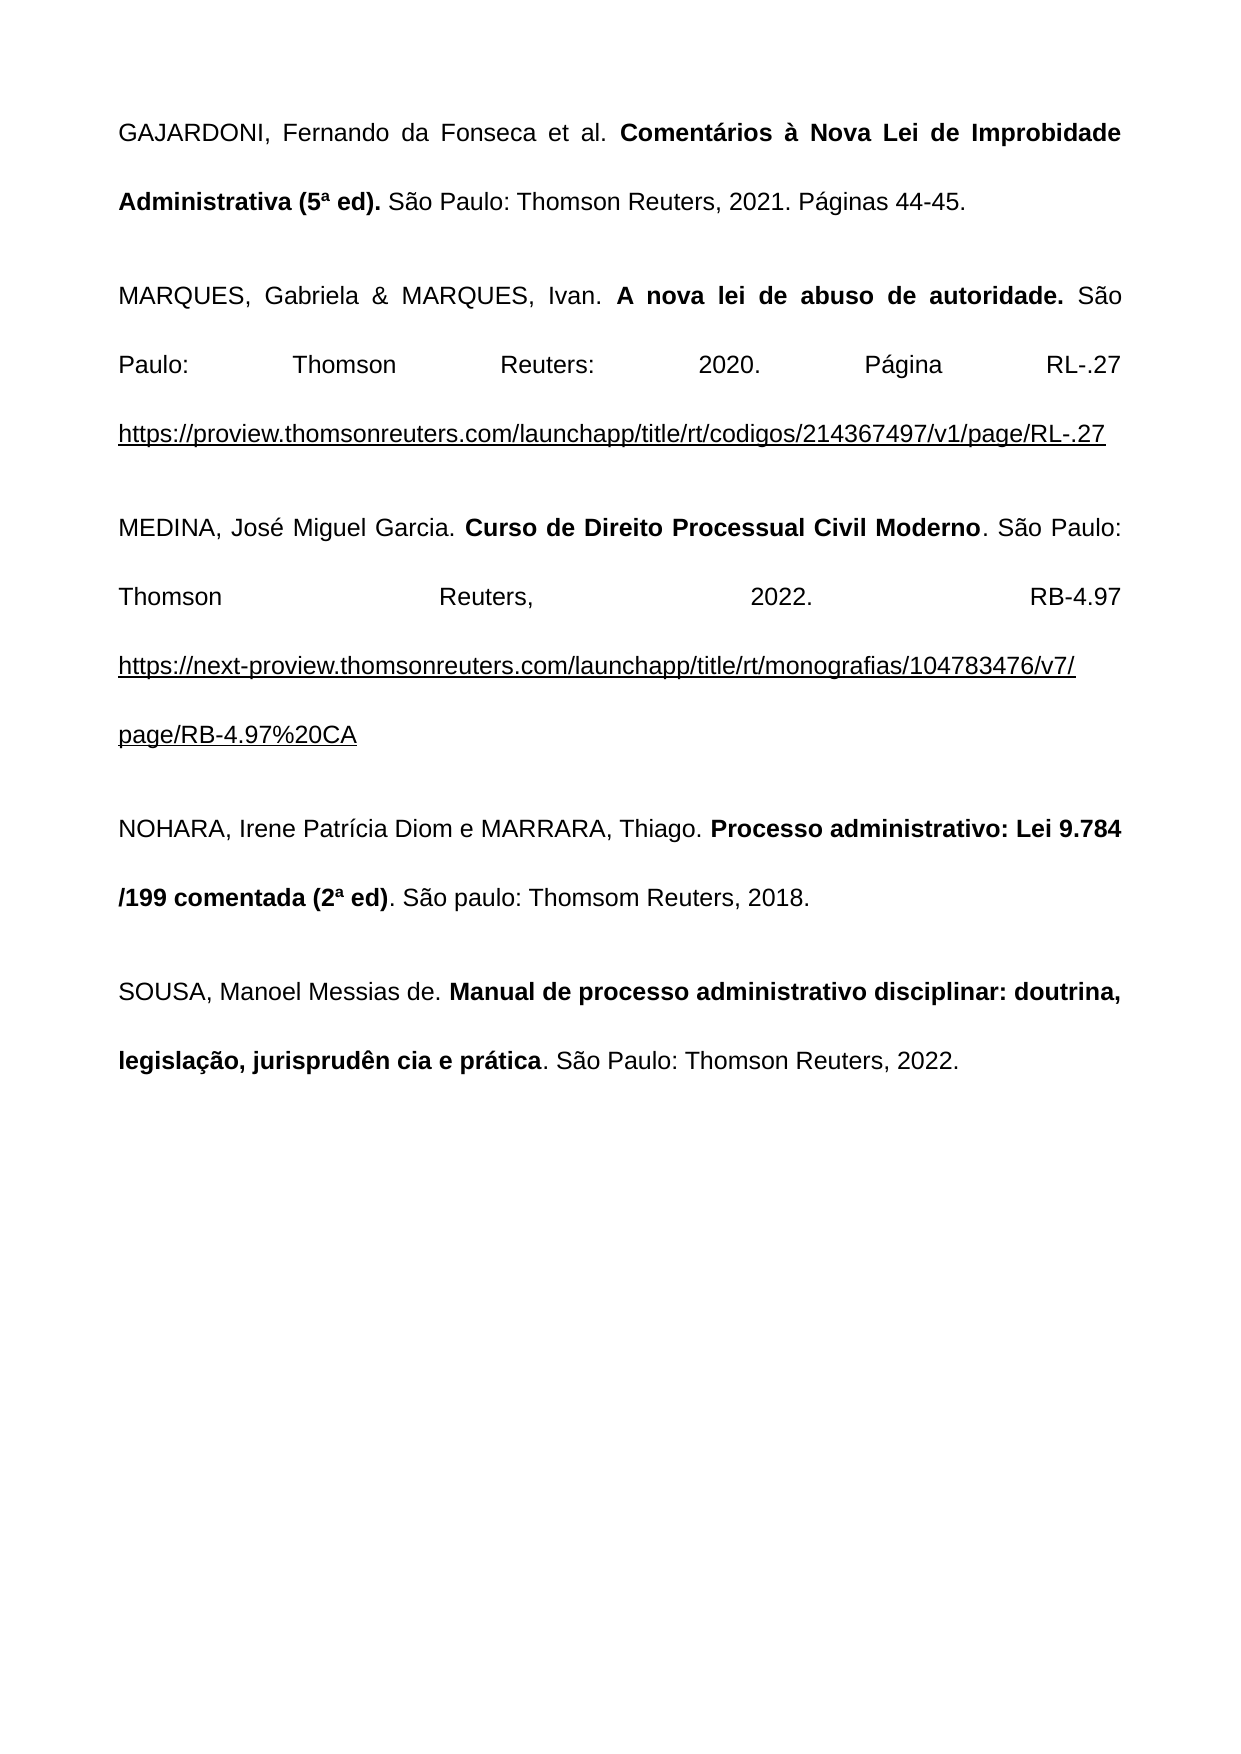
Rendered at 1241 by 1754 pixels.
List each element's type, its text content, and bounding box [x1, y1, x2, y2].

text GAJARDONI, Fernando da Fonseca et al. Comentários à Nova Lei de Improbidade Administrativa (5ª ed). São Paulo: Thomson Reuters, 2021. Páginas 44-45. [118, 118, 1122, 216]
text NOHARA, Irene Patrícia Diom e MARRARA, Thiago. Processo administrativo: Lei 9.784 /199 comentada (2ª ed). São paulo: Thomsom Reuters, 2018. [118, 814, 1122, 912]
text MARQUES, Gabriela & MARQUES, Ivan. A nova lei de abuso de autoridade. São Paulo: Thomson Reuters: 2020. Página RL-.27 https://proview.thomsonreuters.com/launchapp/title/rt/codigos/214367497/v1/page/RL-.27 [118, 281, 1122, 448]
text SOUSA, Manoel Messias de. Manual de processo administrativo disciplinar: doutrina, legislação, jurisprudên cia e prática. São Paulo: Thomson Reuters, 2022. [118, 977, 1122, 1075]
text MEDINA, José Miguel Garcia. Curso de Direito Processual Civil Moderno. São Paulo: Thomson Reuters, 2022. RB-4.97 https://next-proview.thomsonreuters.com/launchapp/title/rt/monografias/104783476/v7/page/RB-4.97%20CA [118, 513, 1122, 749]
